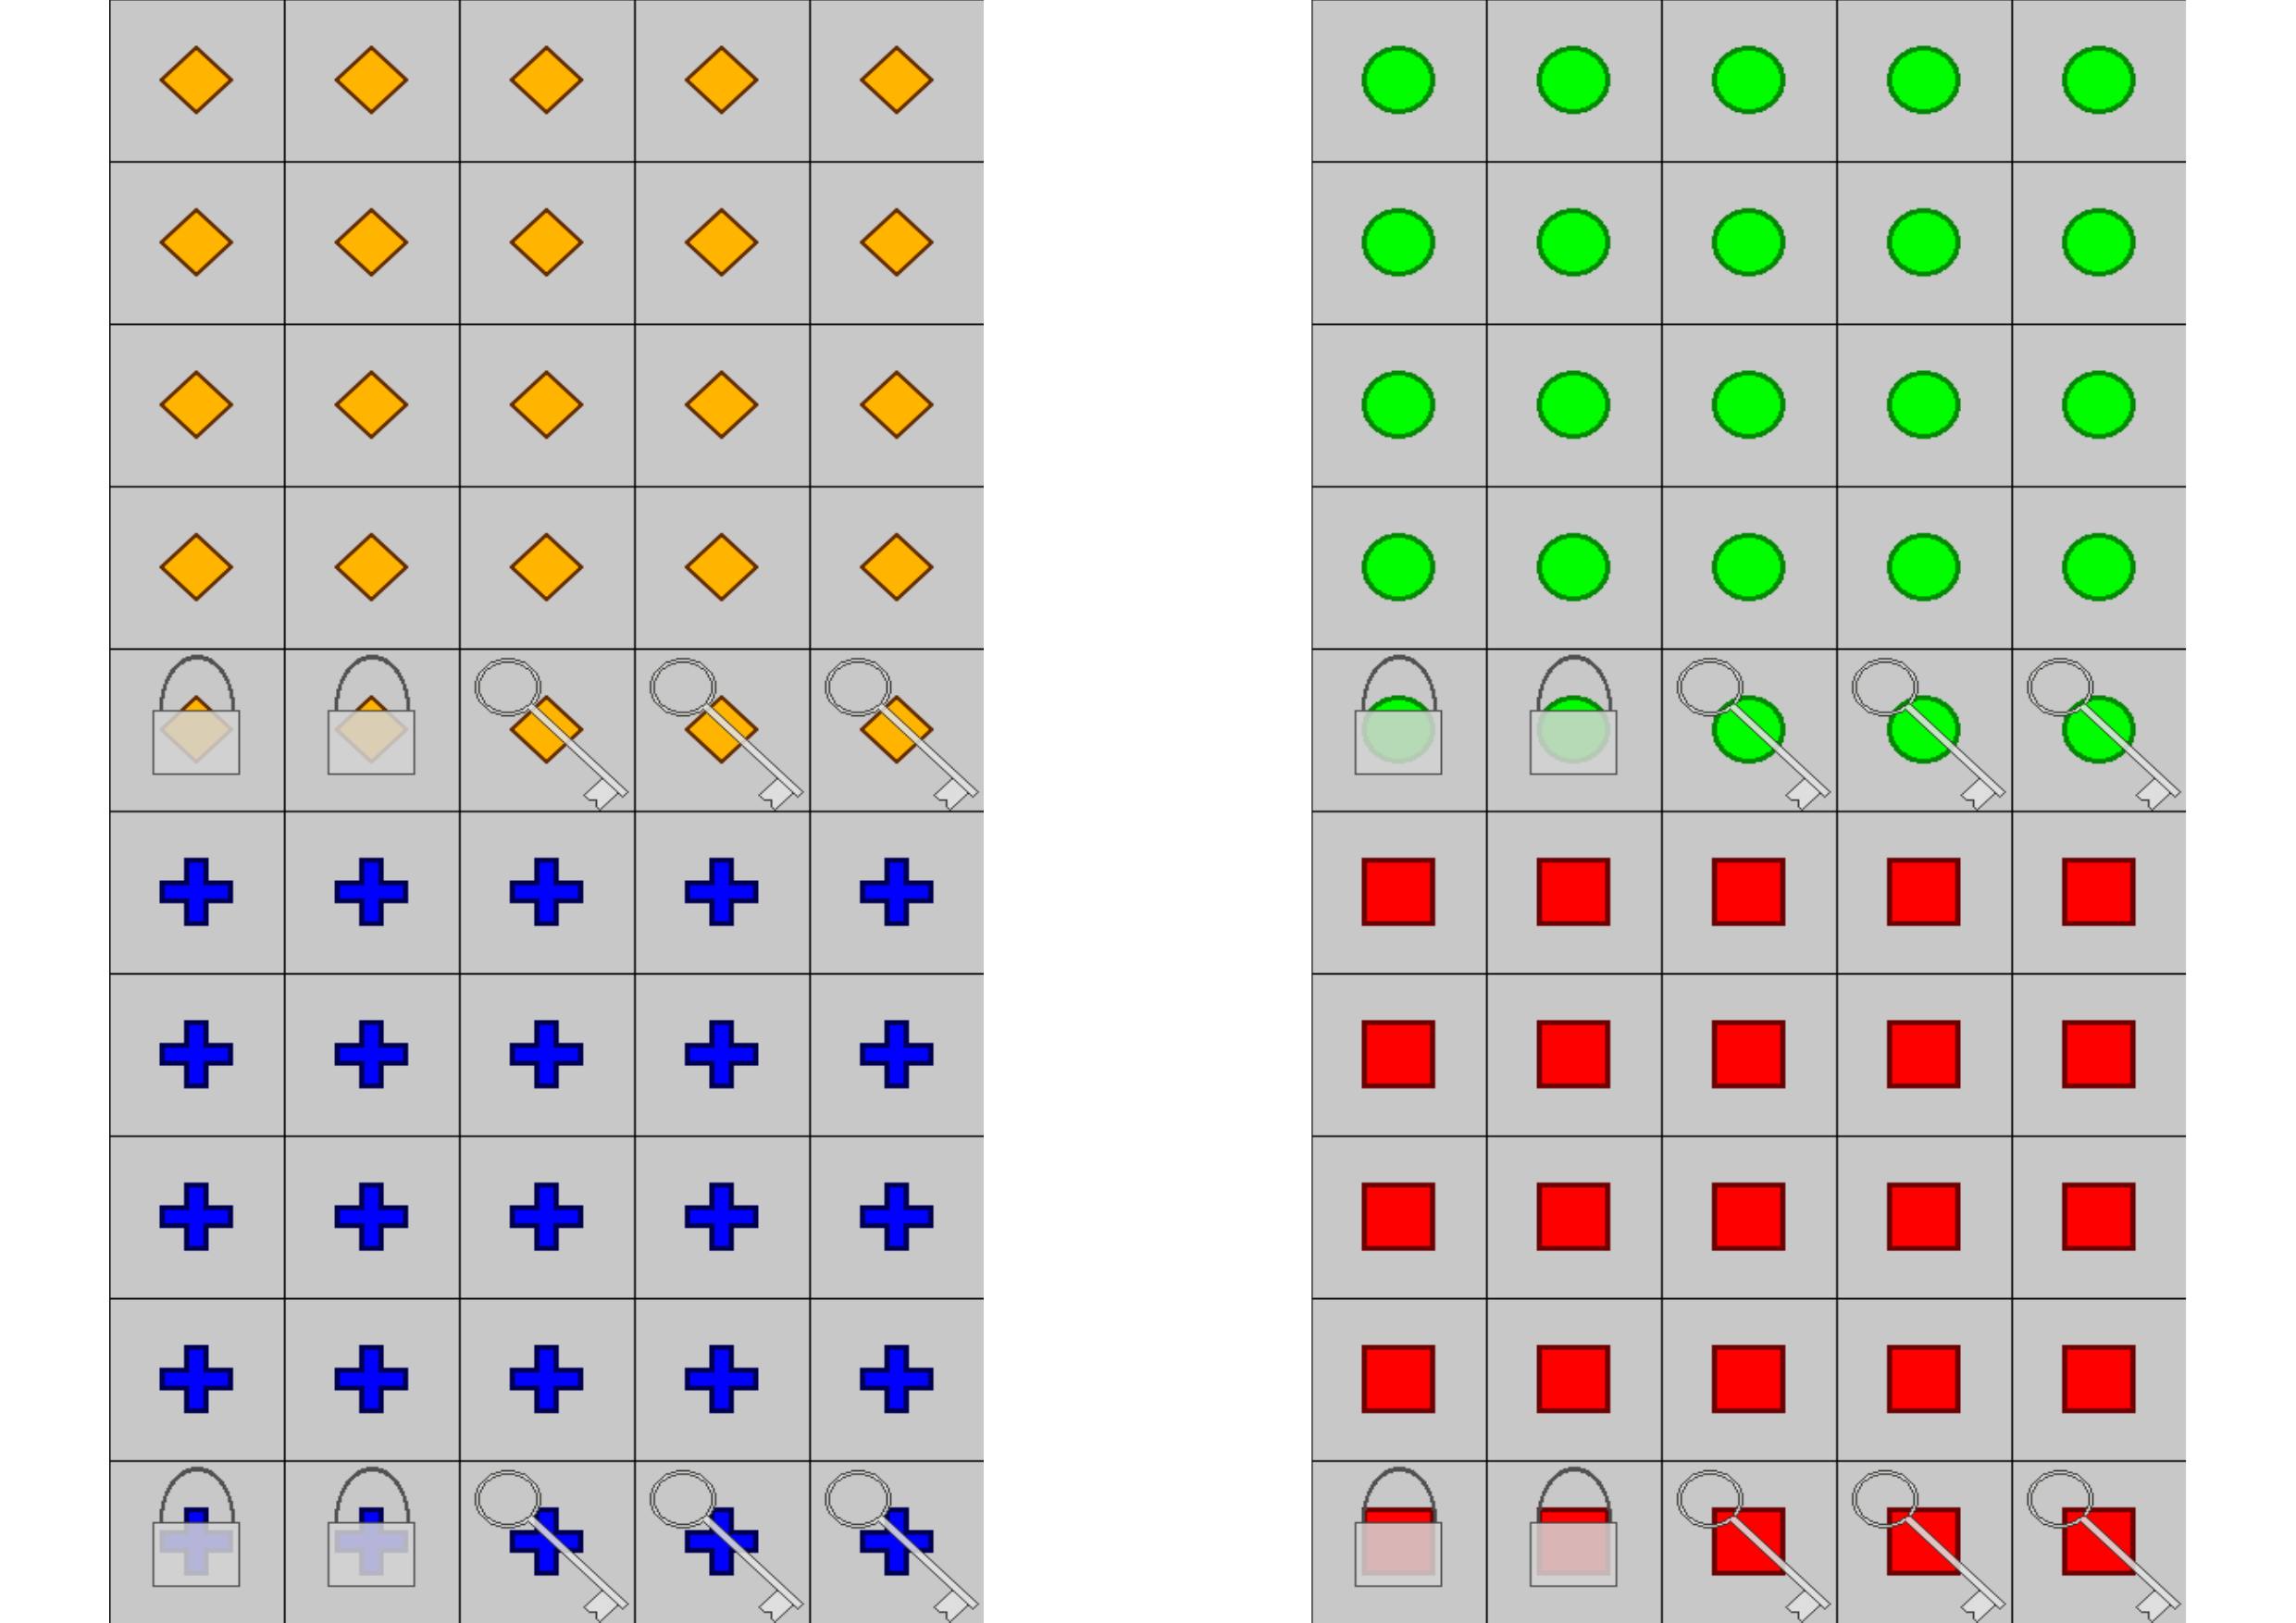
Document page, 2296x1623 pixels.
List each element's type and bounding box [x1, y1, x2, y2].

picture [1311, 0, 2187, 1623]
picture [109, 0, 984, 1623]
